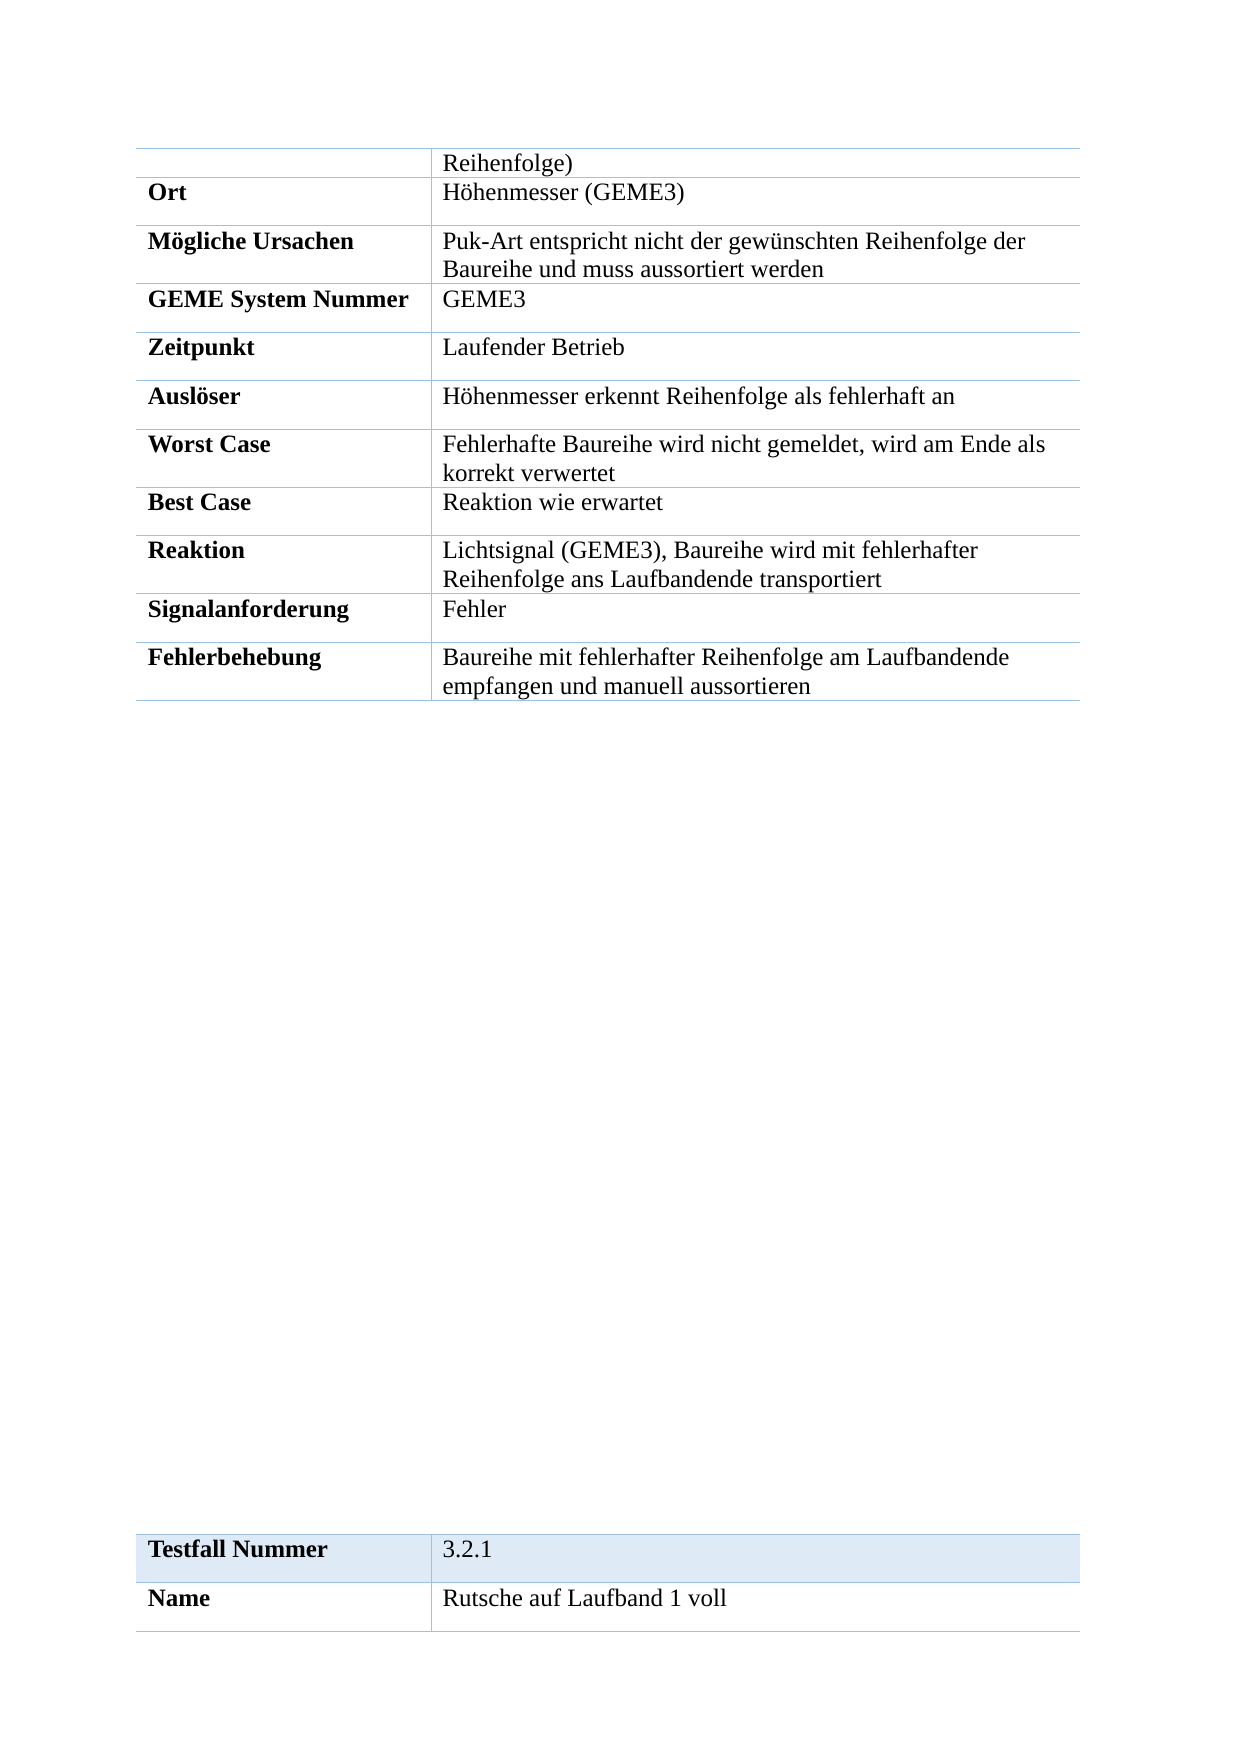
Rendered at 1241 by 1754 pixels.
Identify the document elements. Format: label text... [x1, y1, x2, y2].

table_cell Rutsche auf Laufband 1 voll [432, 1583, 1080, 1631]
table_cell Fehlerhafte Baureihe wird nicht gemeldet, wird am Ende als korrekt verwertet [432, 430, 1080, 487]
table_cell Signalanforderung [136, 594, 431, 642]
table_cell Höhenmesser (GEME3) [432, 178, 1080, 225]
table_cell Puk-Art entspricht nicht der gewünschten Reihenfolge der Baureihe und muss aussortiert werden [432, 226, 1080, 283]
table_cell Höhenmesser erkennt Reihenfolge als fehlerhaft an [432, 381, 1080, 429]
table_cell Worst Case [136, 430, 431, 487]
table_cell Best Case [136, 488, 431, 535]
table_cell Mögliche Ursachen [136, 226, 431, 283]
table_cell [136, 149, 431, 177]
table_cell GEME3 [432, 284, 1080, 332]
table_cell Baureihe mit fehlerhafter Reihenfolge am Laufbandende empfangen und manuell aussortieren [432, 643, 1080, 699]
table_cell Zeitpunkt [136, 333, 431, 380]
table_cell Reaktion wie erwartet [432, 488, 1080, 535]
table_cell Auslöser [136, 381, 431, 429]
table_cell Lichtsignal (GEME3), Baureihe wird mit fehlerhafter Reihenfolge ans Laufbandende transportiert [432, 536, 1080, 593]
table_cell Reihenfolge) [432, 149, 1080, 177]
table_cell Fehlerbehebung [136, 643, 431, 699]
table_cell Fehler [432, 594, 1080, 642]
table_cell Ort [136, 178, 431, 225]
table_header 3.2.1 [432, 1535, 1080, 1582]
table_header Testfall Nummer [136, 1535, 431, 1582]
table_cell Name [136, 1583, 431, 1631]
table_cell Laufender Betrieb [432, 333, 1080, 380]
table_cell Reaktion [136, 536, 431, 593]
table_cell GEME System Nummer [136, 284, 431, 332]
